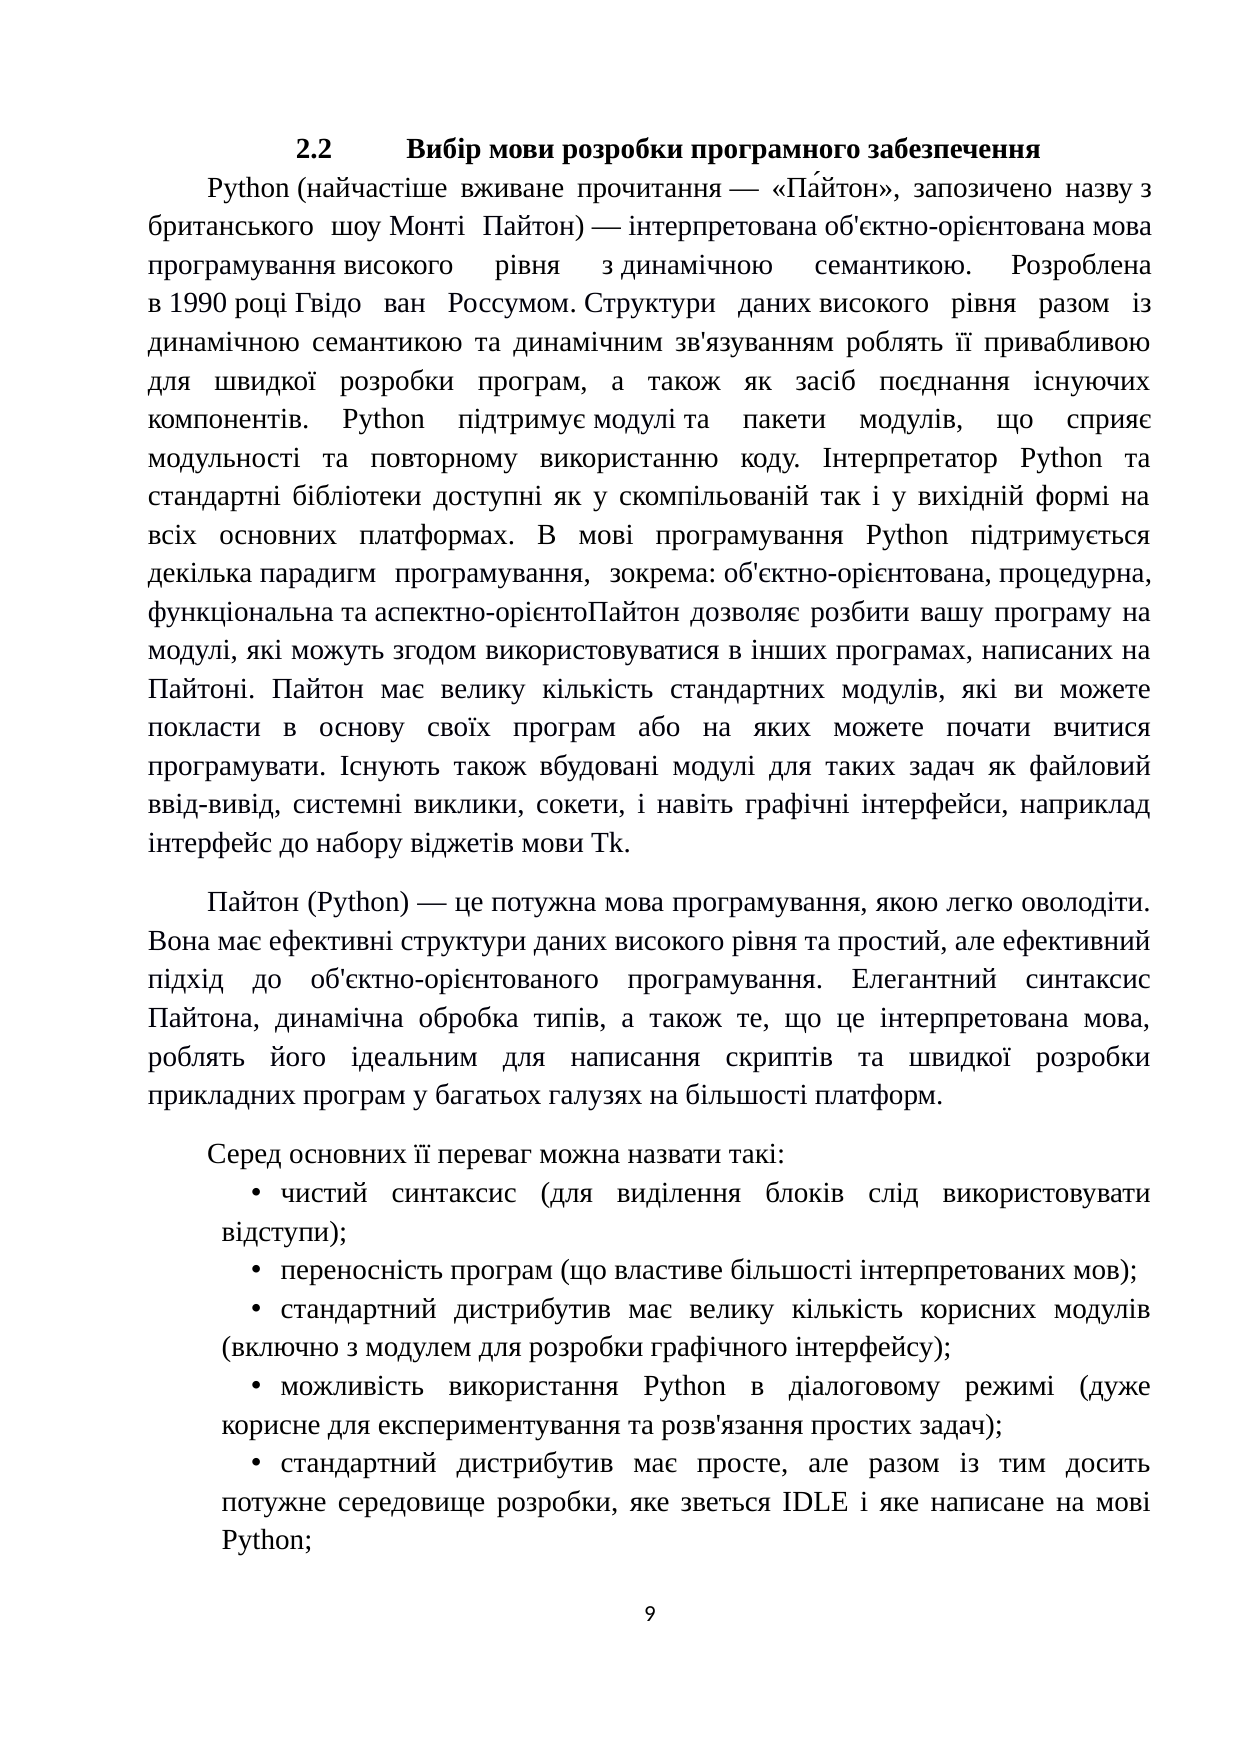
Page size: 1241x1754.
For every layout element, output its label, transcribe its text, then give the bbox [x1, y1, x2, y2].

list стандартний дистрибутив має велику кількість корисних модулів (включно з модулем для розробки графічного інтерфейсу); [192, 1291, 1152, 1363]
list можливість використання Python в діалоговому режимі (дуже корисне для експериментування та розв'язання простих задач); [192, 1368, 1152, 1440]
text Пайтон (Python) — це потужна мова програмування, якою легко оволодіти. Вона має ефективні структури даних високого рівня та простий, але ефективний підхід до об'єктно-орієнтованого програмування. Елегантний синтаксис Пайтона, динамічна обробка типів, а також те, що це інтерпретована мова, роблять його ідеальним для написання скриптів та швидкої розробки прикладних програм у багатьох галузях на більшості платформ. [148, 884, 1152, 1111]
list чистий синтаксис (для виділення блоків слід використовувати відступи); [192, 1175, 1152, 1247]
text Серед основних її переваг можна назвати такі: [148, 1137, 1152, 1170]
list переносність програм (що властиве більшості інтерпретованих мов); [192, 1252, 1152, 1286]
subtitle Вибір мови розробки програмного забезпечення [177, 131, 1152, 165]
text Python (найчастіше вживане прочитання — «Па́йтон», запозичено назву з британського шоу Монті Пайтон) — інтерпретована об'єктно-орієнтована мова програмування високого рівня з динамічною семантикою. Розроблена в 1990 році Гвідо ван Россумом. Структури даних високого рівня разом із динамічною семантикою та динамічним зв'язуванням роблять її привабливою для швидкої розробки програм, а також як засіб поєднання існуючих компонентів. Python підтримує модулі та пакети модулів, що сприяє модульності та повторному використанню коду. Інтерпретатор Python та стандартні бібліотеки доступні як у скомпільованій так і у вихідній формі на всіх основних платформах. В мові програмування Python підтримується декілька парадигм програмування, зокрема: об'єктно-орієнтована, процедурна, функціональна та аспектно-орієнтоПайтон дозволяє розбити вашу програму на модулі, які можуть згодом використовуватися в інших програмах, написаних на Пайтоні. Пайтон має велику кількість стандартних модулів, які ви можете покласти в основу своїх програм або на яких можете почати вчитися програмувати. Існують також вбудовані модулі для таких задач як файловий ввід-вивід, системні виклики, сокети, і навіть графічні інтерфейси, наприклад інтерфейс до набору віджетів мови Tk. [148, 170, 1152, 859]
list стандартний дистрибутив має просте, але разом із тим досить потужне середовище розробки, яке зветься IDLE і яке написане на мові Python; [192, 1445, 1152, 1556]
